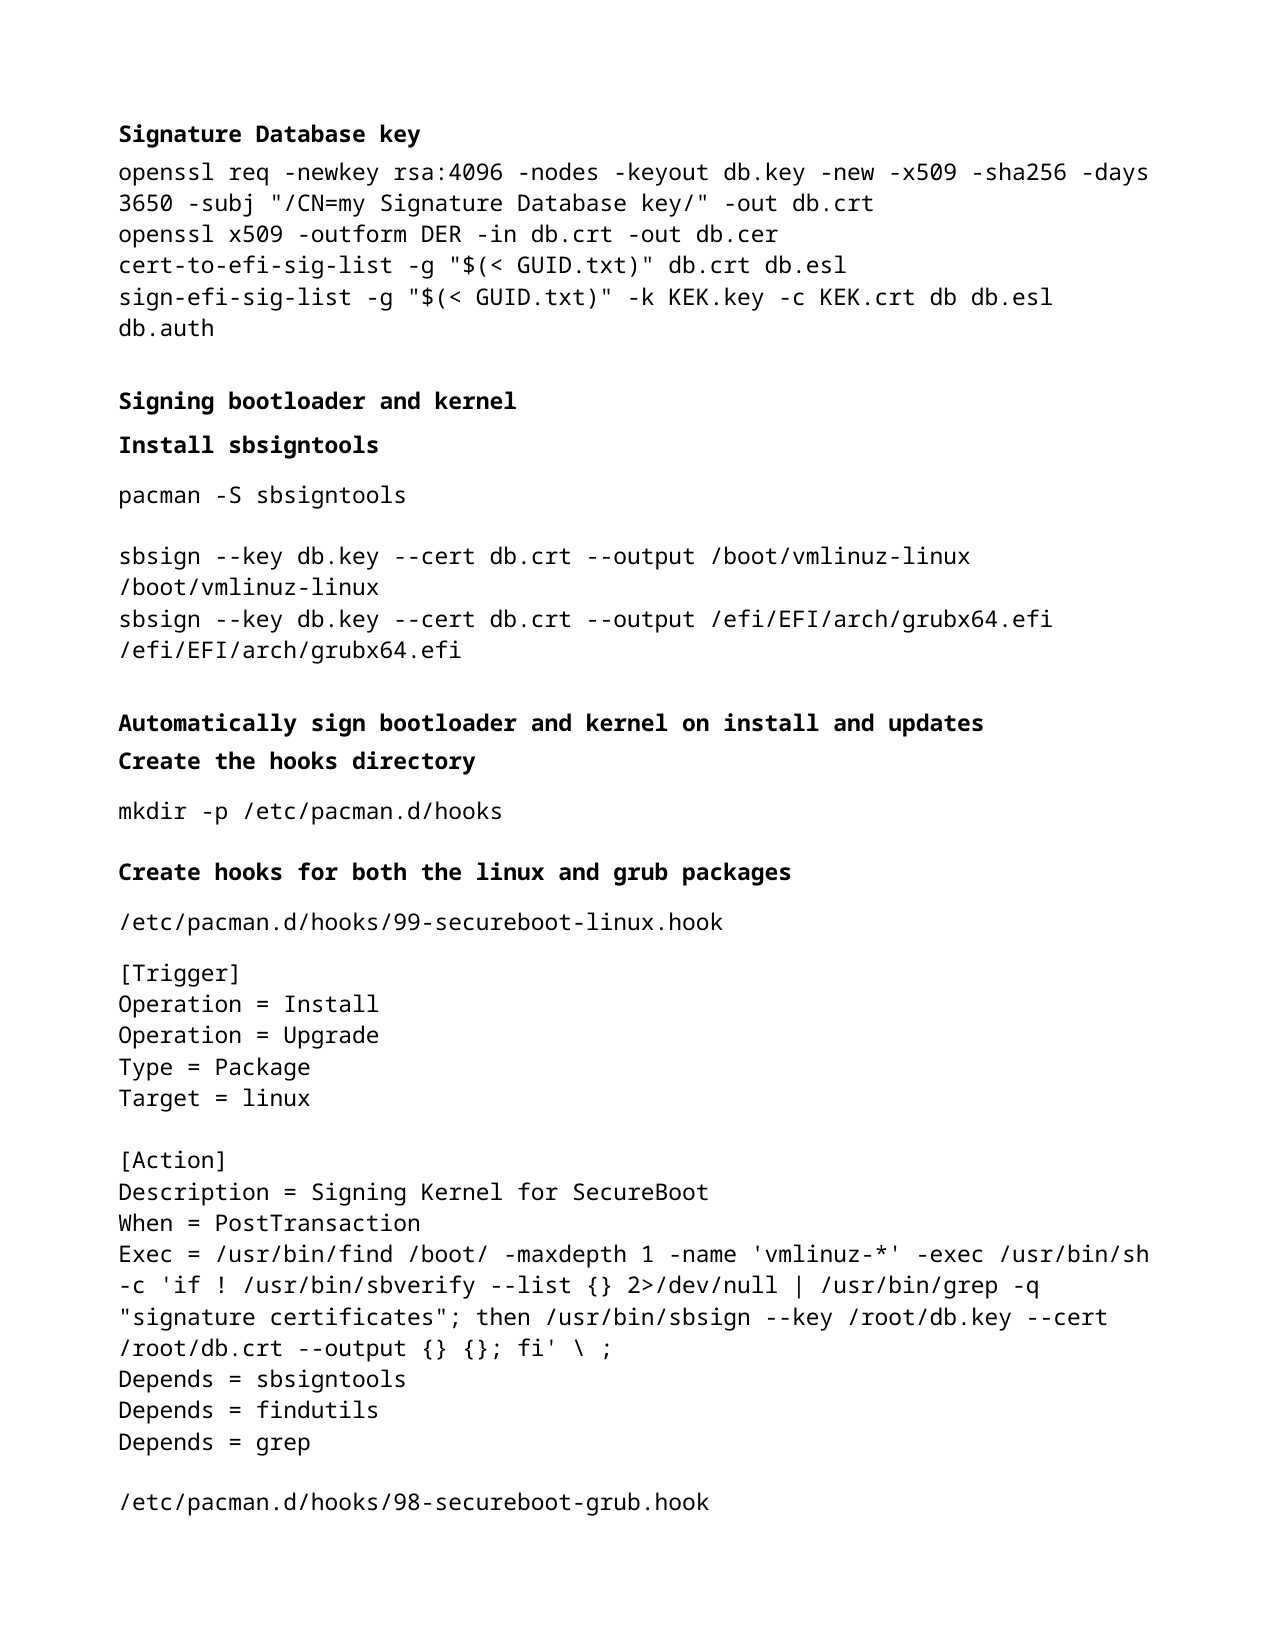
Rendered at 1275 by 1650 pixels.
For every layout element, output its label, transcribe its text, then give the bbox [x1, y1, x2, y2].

text Operation = Upgrade [118, 1019, 1157, 1051]
text Depends = grep [118, 1426, 1157, 1457]
text Operation = Install [118, 988, 1157, 1019]
text Type = Package [118, 1051, 1157, 1082]
text [Trigger] [118, 957, 1157, 988]
text When = PostTransaction [118, 1207, 1157, 1238]
text cert-to-efi-sig-list -g "$(< GUID.txt)" db.crt db.esl [118, 249, 1157, 281]
text openssl req -newkey rsa:4096 -nodes -keyout db.key -new -x509 -sha256 -days 3650 -subj "/CN=my Signature Database key/" -out db.crt [118, 156, 1157, 218]
text Exec = /usr/bin/find /boot/ -maxdepth 1 -name 'vmlinuz-*' -exec /usr/bin/sh -c 'if ! /usr/bin/sbverify --list {} 2>/dev/null | /usr/bin/grep -q "signature certificates"; then /usr/bin/sbsign --key /root/db.key --cert /root/db.crt --output {} {}; fi' \ ; [118, 1238, 1157, 1363]
subtitle Signature Database key [118, 118, 1157, 149]
subtitle Signing bootloader and kernel [118, 385, 1157, 416]
text mkdir -p /etc/pacman.d/hooks [118, 795, 1157, 826]
text Create hooks for both the linux and grub packages [118, 856, 1157, 887]
text pacman -S sbsigntools [118, 479, 1157, 511]
text openssl x509 -outform DER -in db.crt -out db.cer [118, 218, 1157, 249]
text Depends = sbsigntools [118, 1363, 1157, 1394]
text sbsign --key db.key --cert db.crt --output /efi/EFI/arch/grubx64.efi /efi/EFI/arch/grubx64.efi [118, 603, 1157, 665]
text Target = linux [118, 1082, 1157, 1113]
text Description = Signing Kernel for SecureBoot [118, 1176, 1157, 1207]
text /etc/pacman.d/hooks/98-secureboot-grub.hook [118, 1486, 1157, 1518]
text [Action] [118, 1144, 1157, 1176]
text Install sbsigntools [118, 429, 1157, 460]
text sbsign --key db.key --cert db.crt --output /boot/vmlinuz-linux /boot/vmlinuz-linux [118, 540, 1157, 603]
text sign-efi-sig-list -g "$(< GUID.txt)" -k KEK.key -c KEK.crt db db.esl db.auth [118, 281, 1157, 343]
text /etc/pacman.d/hooks/99-secureboot-linux.hook [118, 906, 1157, 938]
text Depends = findutils [118, 1394, 1157, 1426]
text Create the hooks directory [118, 744, 1157, 776]
subtitle Automatically sign bootloader and kernel on install and updates [118, 707, 1157, 738]
